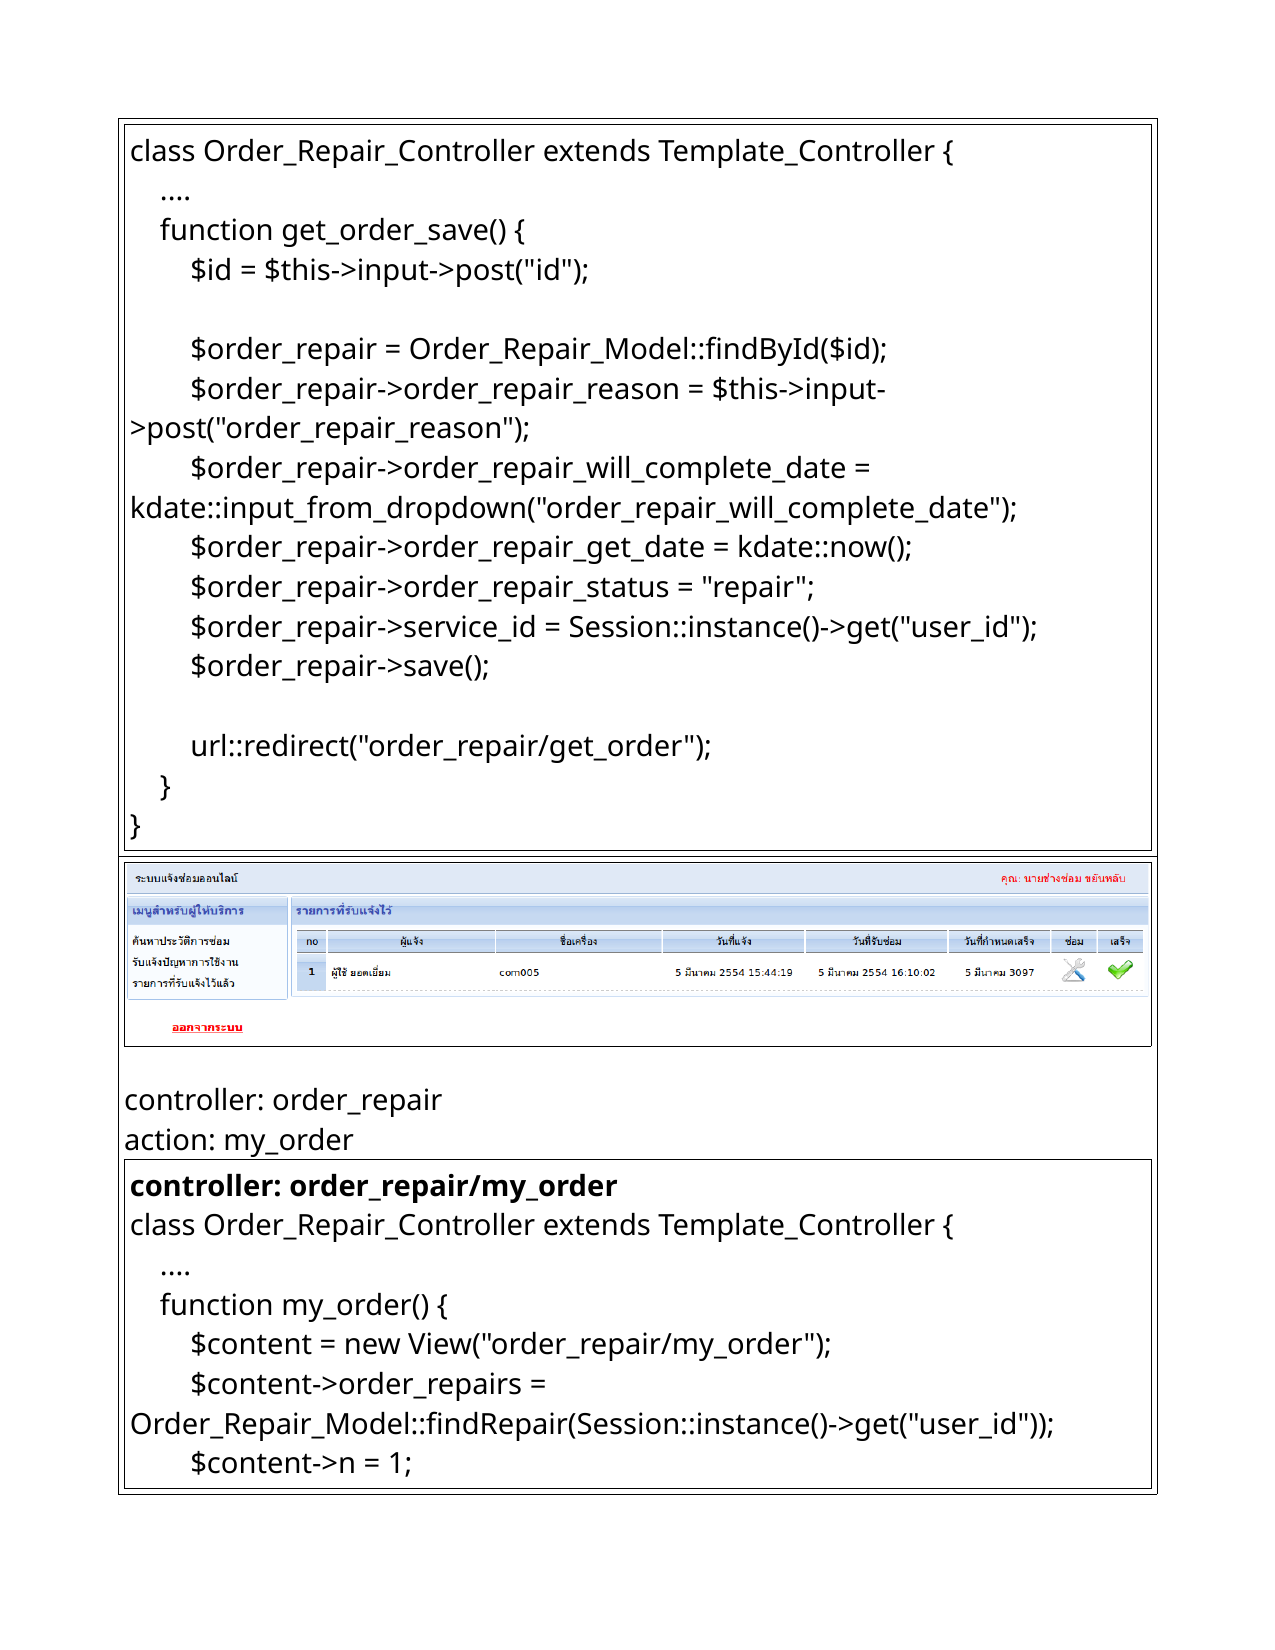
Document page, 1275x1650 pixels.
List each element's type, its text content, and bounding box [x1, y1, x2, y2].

picture [127, 864, 1149, 1043]
table_cell [119, 119, 1157, 856]
table_header controller: order_repair/my_order class Order_Repair_Controller extends Template_Controller { .... function my_order() { $content = new View("order_repair/my_order"); $content->order_repairs = Order_Repair_Model::findRepair(Session::instance()->get("user_id")); $content->n = 1; [125, 1160, 1151, 1488]
table_cell controller: order_repair action: my_order [119, 857, 1157, 1494]
table_cell class Order_Repair_Controller extends Template_Controller { .... function get_order_save() { $id = $this->input->post("id"); $order_repair = Order_Repair_Model::findById($id); $order_repair->order_repair_reason = $this->input->post("order_repair_reason"); $order_repair->order_repair_will_complete_date = kdate::input_from_dropdown("order_repair_will_complete_date"); $order_repair->order_repair_get_date = kdate::now(); $order_repair->order_repair_status = "repair"; $order_repair->service_id = Session::instance()->get("user_id"); $order_repair->save(); url::redirect("order_repair/get_order"); } } [125, 125, 1151, 850]
